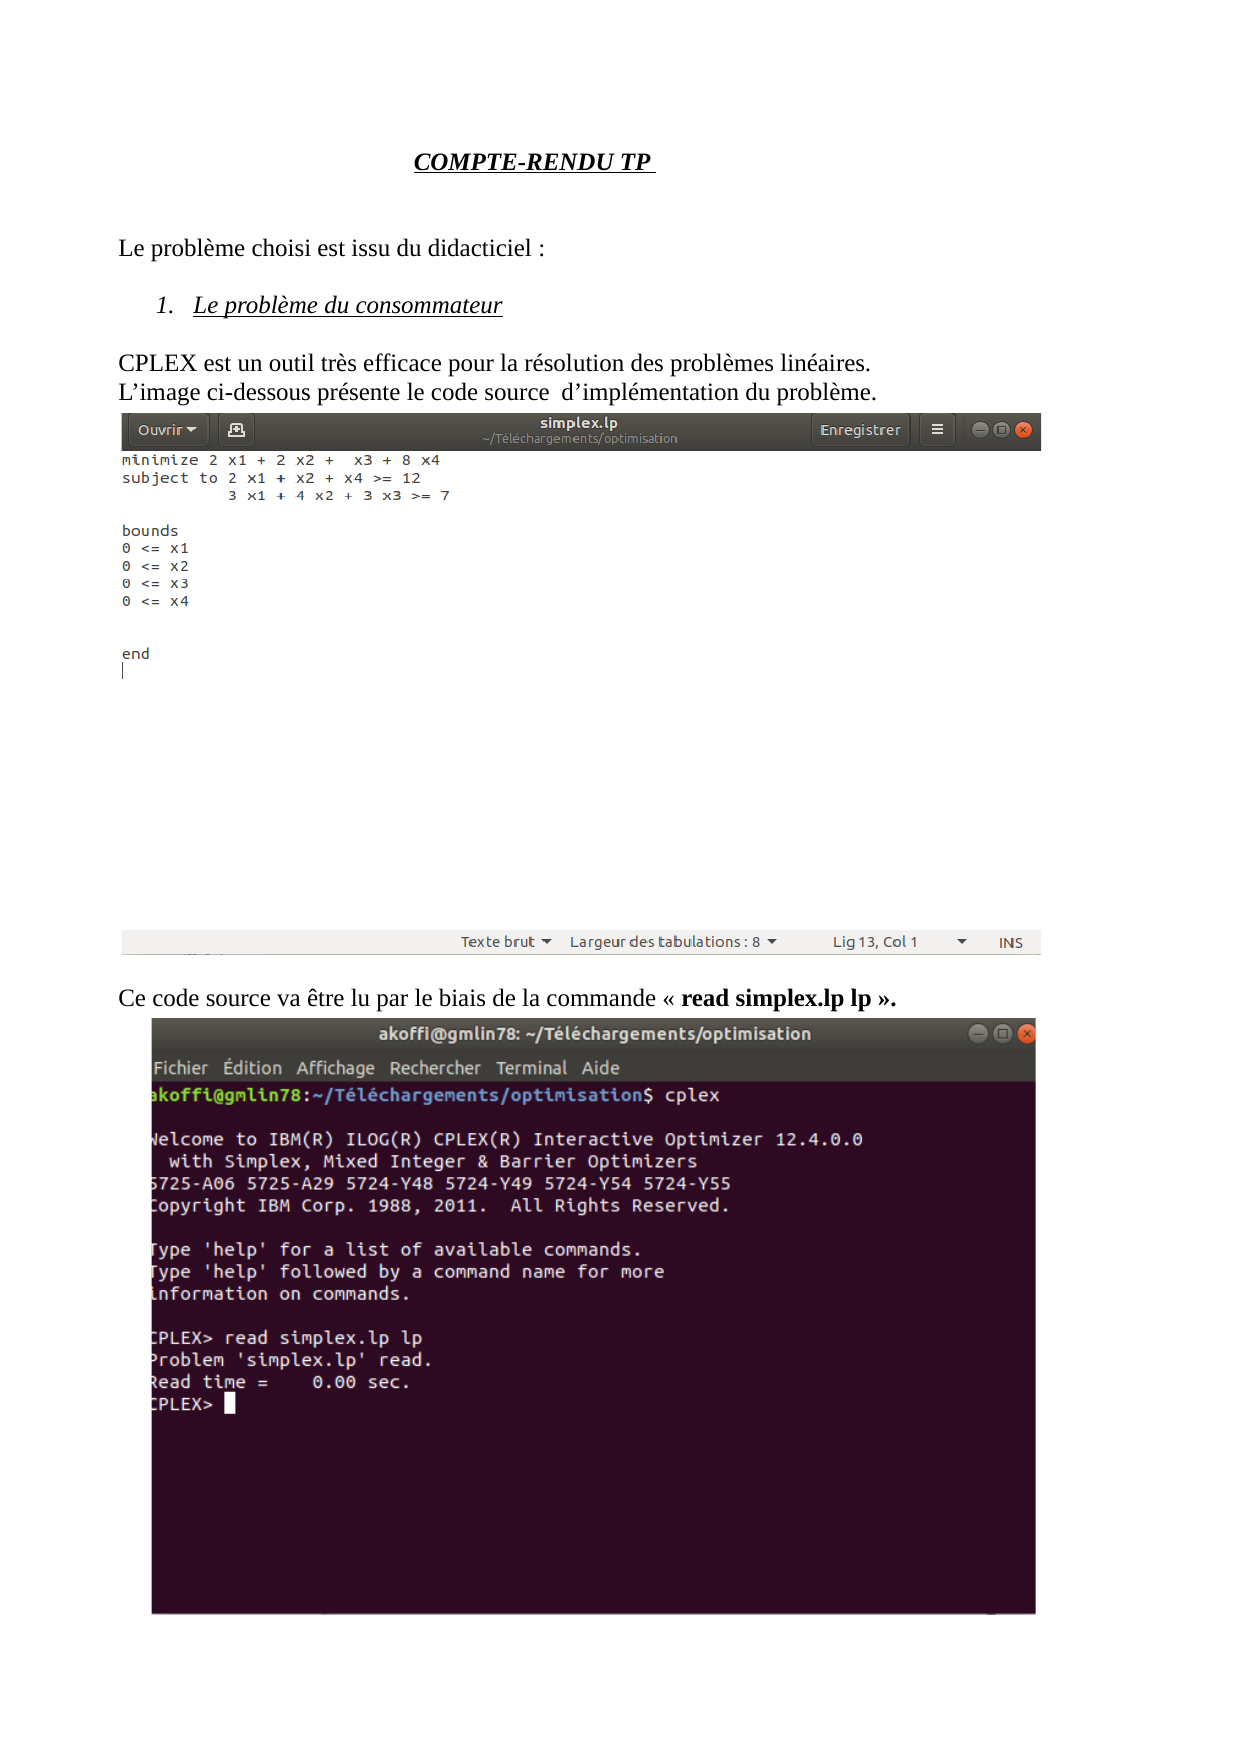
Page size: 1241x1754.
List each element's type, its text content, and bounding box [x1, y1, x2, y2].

text CPLEX est un outil très efficace pour la résolution des problèmes linéaires. [118, 348, 1122, 377]
list Le problème du consommateur [156, 291, 1122, 319]
text COMPTE-RENDU TP [118, 147, 1122, 176]
picture [121, 413, 1042, 955]
text Ce code source va être lu par le biais de la commande « read simplex.lp lp ». [118, 983, 1122, 1012]
text L’image ci-dessous présente le code source d’implémentation du problème. [118, 377, 1122, 406]
picture [151, 1018, 1036, 1615]
text Le problème choisi est issu du didacticiel : [118, 233, 1122, 262]
